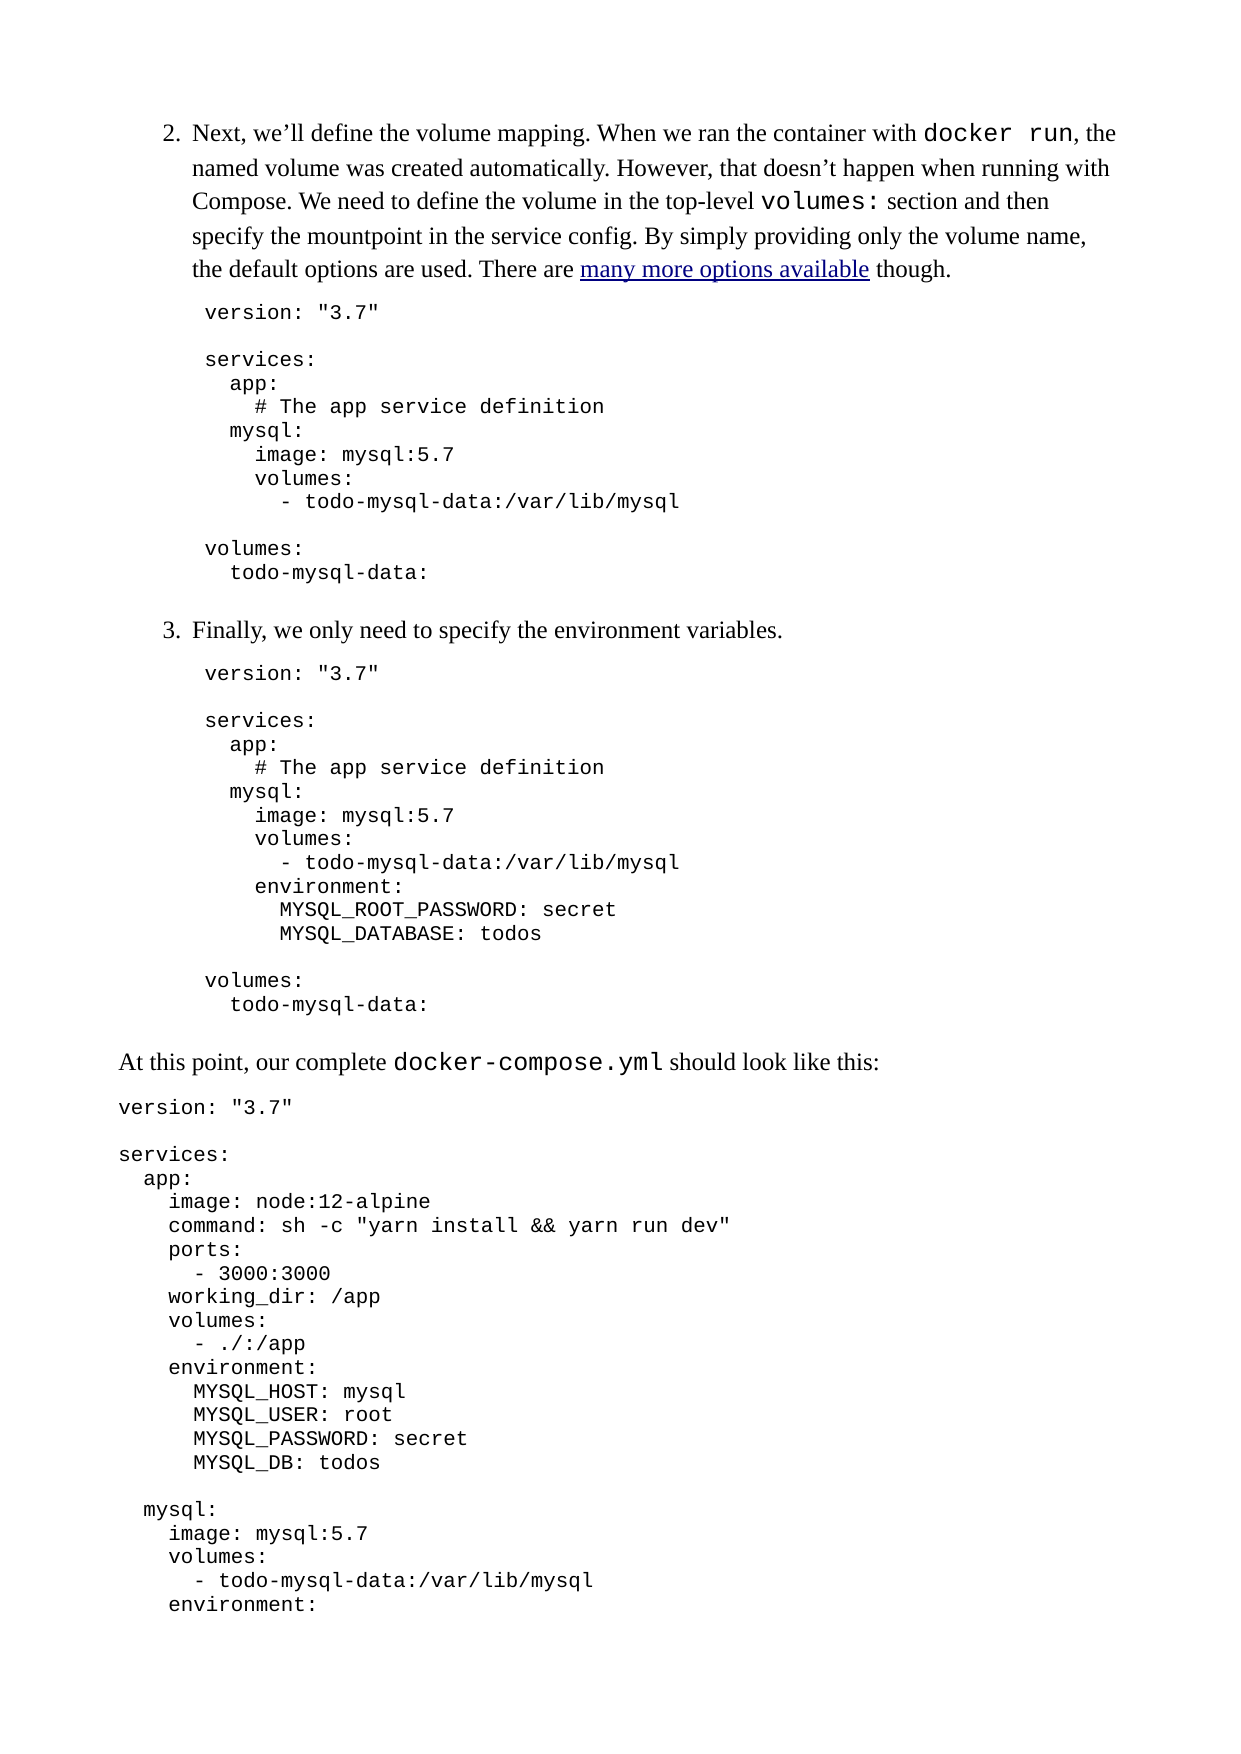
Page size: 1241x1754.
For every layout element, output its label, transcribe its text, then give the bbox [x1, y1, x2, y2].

list Next, we’ll define the volume mapping. When we ran the container with docker run, the named volume was created automatically. However, that doesn’t happen when running with Compose. We need to define the volume in the top-level volumes: section and then specify the mountpoint in the service config. By simply providing only the volume name, the default options are used. There are many more options available though. [162, 118, 1122, 283]
list app: [162, 734, 1122, 757]
text environment: [118, 1357, 1122, 1381]
text volumes: [118, 1546, 1122, 1570]
text working_dir: /app [118, 1286, 1122, 1310]
text At this point, our complete docker-compose.yml should look like this: [118, 1047, 1122, 1078]
list todo-mysql-data: [162, 562, 1122, 586]
list services: [162, 349, 1122, 373]
list version: "3.7" [162, 302, 1122, 326]
list version: "3.7" [162, 663, 1122, 686]
list environment: [162, 876, 1122, 899]
list volumes: [162, 467, 1122, 491]
text - 3000:3000 [118, 1262, 1122, 1286]
list # The app service definition [162, 397, 1122, 420]
list mysql: [162, 420, 1122, 444]
text services: [118, 1144, 1122, 1168]
list app: [162, 373, 1122, 397]
list - todo-mysql-data:/var/lib/mysql [162, 491, 1122, 515]
list todo-mysql-data: [162, 994, 1122, 1017]
text MYSQL_HOST: mysql [118, 1381, 1122, 1404]
text volumes: [118, 1310, 1122, 1333]
text command: sh -c "yarn install && yarn run dev" [118, 1215, 1122, 1239]
list MYSQL_ROOT_PASSWORD: secret [162, 899, 1122, 923]
list volumes: [162, 828, 1122, 852]
list # The app service definition [162, 757, 1122, 781]
list Finally, we only need to specify the environment variables. [162, 615, 1122, 644]
list volumes: [162, 538, 1122, 562]
text ports: [118, 1239, 1122, 1262]
list - todo-mysql-data:/var/lib/mysql [162, 852, 1122, 876]
list mysql: [162, 781, 1122, 805]
text MYSQL_USER: root [118, 1404, 1122, 1428]
text image: mysql:5.7 [118, 1523, 1122, 1546]
text mysql: [118, 1499, 1122, 1523]
text MYSQL_DB: todos [118, 1452, 1122, 1475]
text environment: [118, 1593, 1122, 1617]
list services: [162, 710, 1122, 734]
list MYSQL_DATABASE: todos [162, 923, 1122, 947]
text app: [118, 1168, 1122, 1192]
text - todo-mysql-data:/var/lib/mysql [118, 1570, 1122, 1593]
text - ./:/app [118, 1333, 1122, 1357]
list volumes: [162, 970, 1122, 994]
list image: mysql:5.7 [162, 805, 1122, 828]
text MYSQL_PASSWORD: secret [118, 1428, 1122, 1452]
text image: node:12-alpine [118, 1192, 1122, 1215]
list image: mysql:5.7 [162, 444, 1122, 467]
text version: "3.7" [118, 1097, 1122, 1121]
